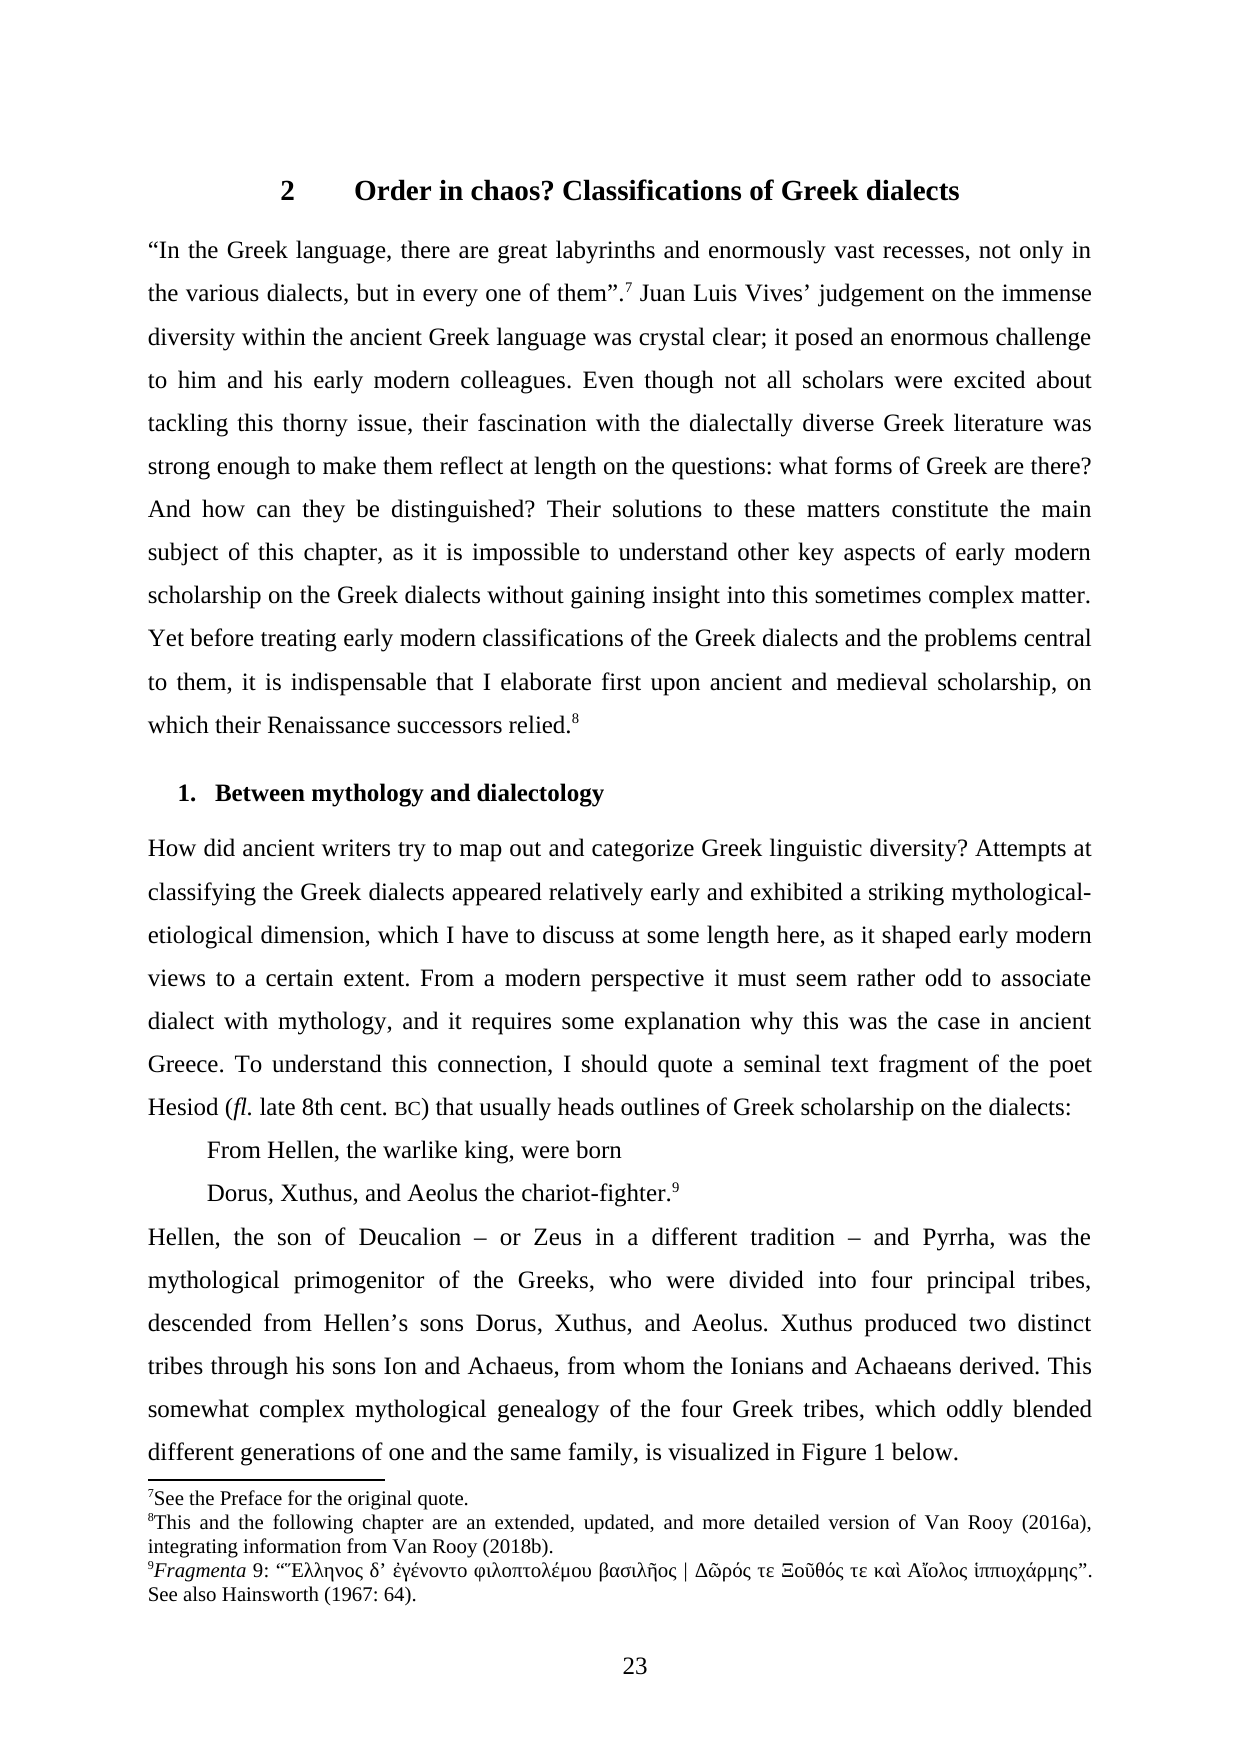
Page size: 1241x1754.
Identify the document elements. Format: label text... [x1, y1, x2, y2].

text This and the following chapter are an extended, updated, and more detailed version of Van Rooy (2016a), integrating information from Van Rooy (2018b). [148, 1510, 1093, 1558]
subtitle Between mythology and dialectology [177, 778, 1093, 807]
subtitle 2 Order in chaos? Classifications of Greek dialects [148, 173, 1093, 206]
text From Hellen, the warlike king, were born [207, 1135, 1093, 1164]
text Hellen, the son of Deucalion – or Zeus in a different tradition – and Pyrrha, was the mythological primogenitor of the Greeks, who were divided into four principal tribes, descended from Hellen’s sons Dorus, Xuthus, and Aeolus. Xuthus produced two distinct tribes through his sons Ion and Achaeus, from whom the Ionians and Achaeans derived. This somewhat complex mythological genealogy of the four Greek tribes, which oddly blended different generations of one and the same family, is visualized in Figure 1 below. [148, 1222, 1093, 1466]
text See the Preface for the original quote. [148, 1486, 1093, 1510]
text How did ancient writers try to map out and categorize Greek linguistic diversity? Attempts at classifying the Greek dialects appeared relatively early and exhibited a striking mythological-etiological dimension, which I have to discuss at some length here, as it shaped early modern views to a certain extent. From a modern perspective it must seem rather odd to associate dialect with mythology, and it requires some explanation why this was the case in ancient Greece. To understand this connection, I should quote a seminal text fragment of the poet Hesiod (fl. late 8th cent. bc) that usually heads outlines of Greek scholarship on the dialects: [148, 833, 1093, 1121]
text Fragmenta 9: “Ἕλληνος δ’ ἐγένοντο φιλοπτολέμου βασιλῆος | Δῶρός τε Ξοῦθός τε καὶ Αἴολος ἱππιοχάρμης”. See also Hainsworth (1967: 64). [148, 1558, 1093, 1606]
text Dorus, Xuthus, and Aeolus the chariot-fighter. [207, 1178, 1093, 1207]
text “In the Greek language, there are great labyrinths and enormously vast recesses, not only in the various dialects, but in every one of them”. Juan Luis Vives’ judgement on the immense diversity within the ancient Greek language was crystal clear; it posed an enormous challenge to him and his early modern colleagues. Even though not all scholars were excited about tackling this thorny issue, their fascination with the dialectally diverse Greek literature was strong enough to make them reflect at length on the questions: what forms of Greek are there? And how can they be distinguished? Their solutions to these matters constitute the main subject of this chapter, as it is impossible to understand other key aspects of early modern scholarship on the Greek dialects without gaining insight into this sometimes complex matter. Yet before treating early modern classifications of the Greek dialects and the problems central to them, it is indispensable that I elaborate first upon ancient and medieval scholarship, on which their Renaissance successors relied. [148, 235, 1093, 738]
